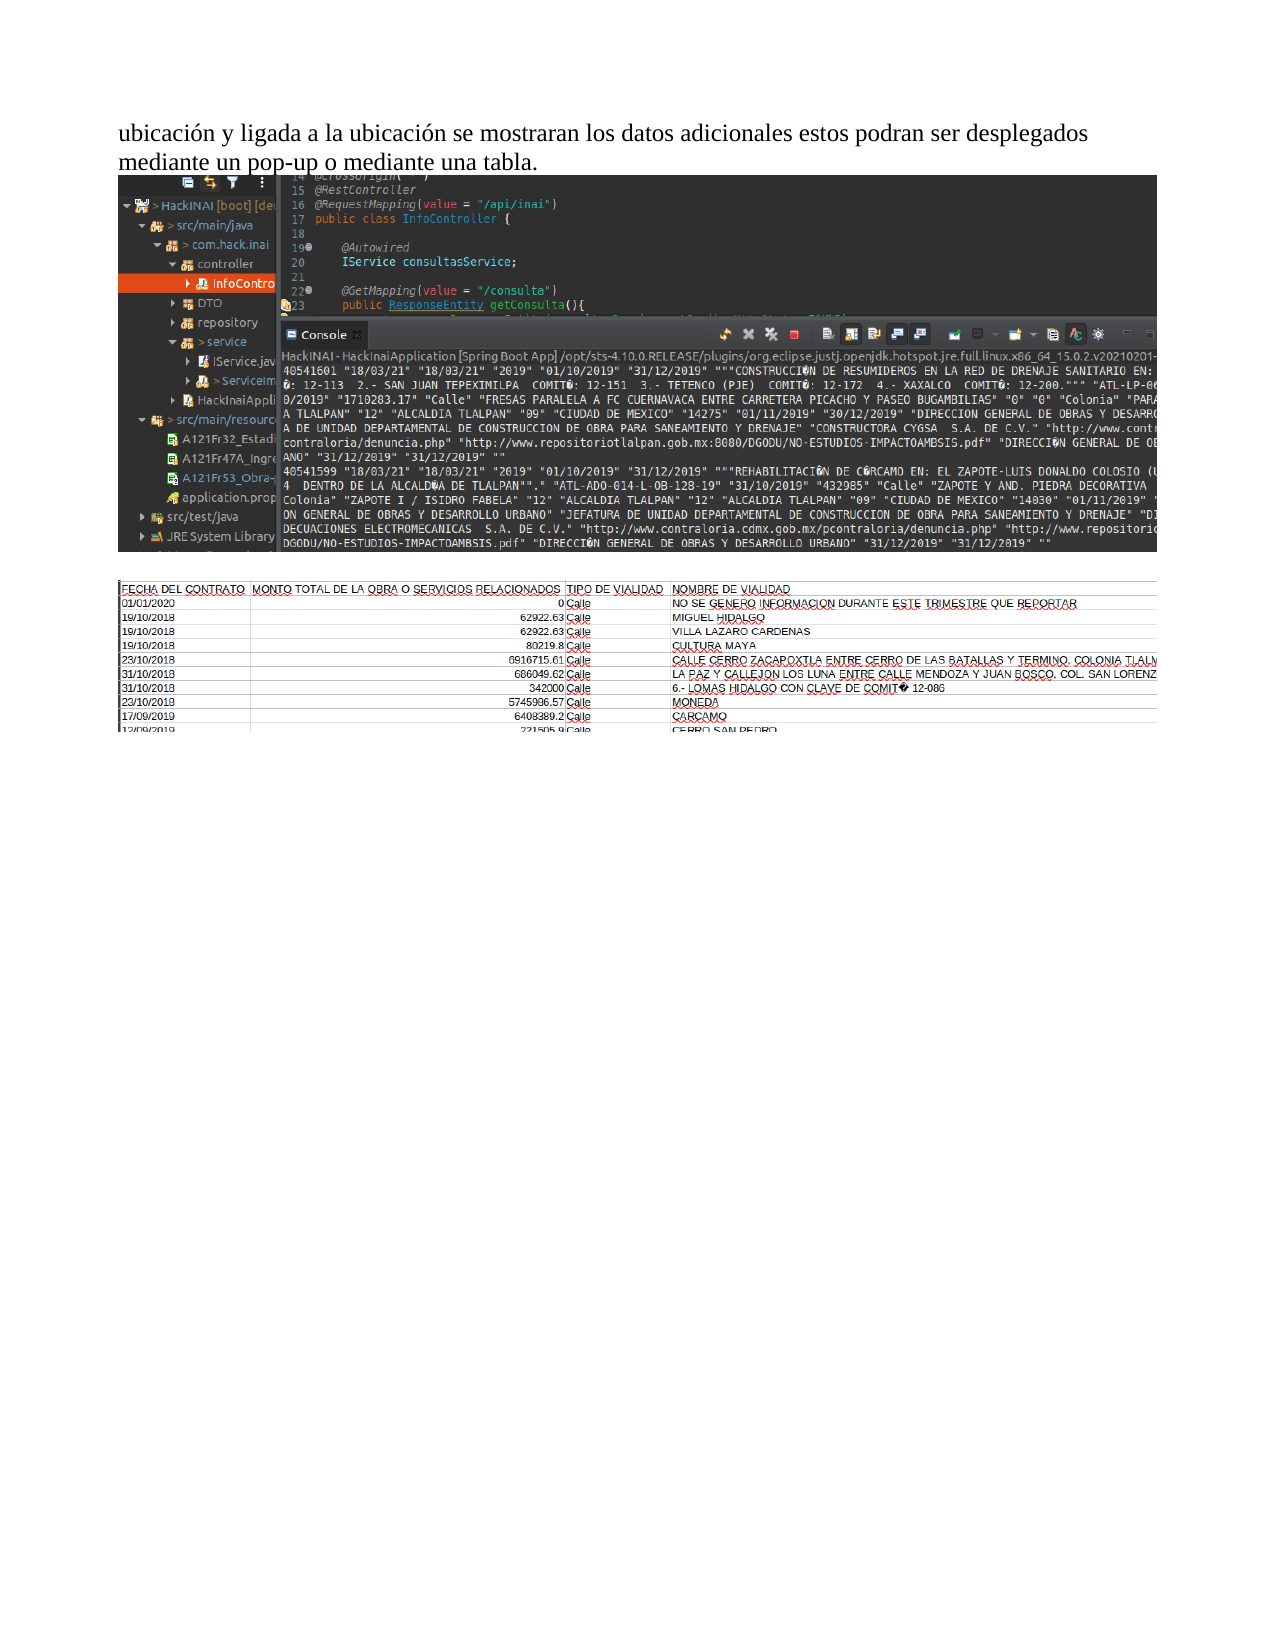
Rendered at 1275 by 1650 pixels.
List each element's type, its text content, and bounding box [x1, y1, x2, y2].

picture [118, 580, 1157, 732]
picture [118, 175, 1157, 552]
text ubicación y ligada a la ubicación se mostraran los datos adicionales estos podran ser desplegados mediante un pop-up o mediante una tabla. [118, 118, 1157, 175]
